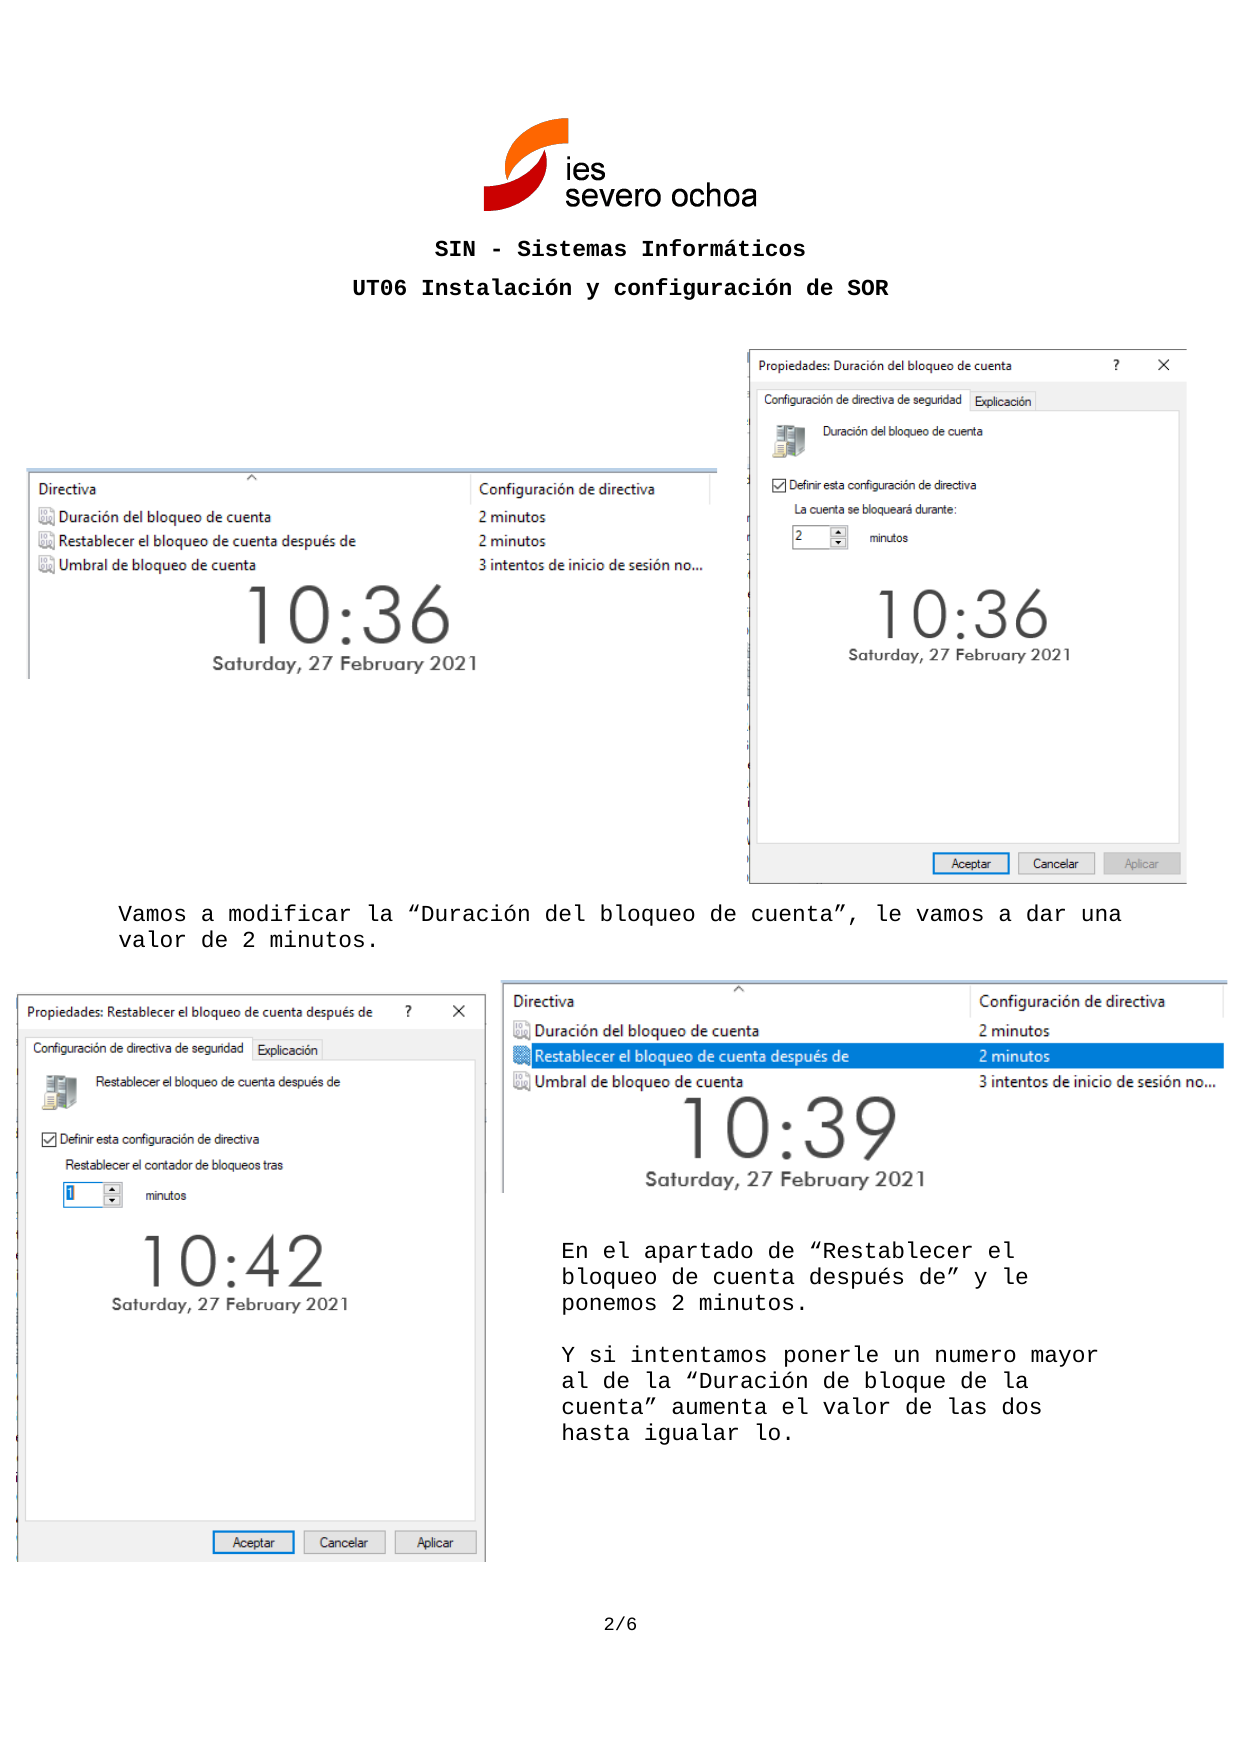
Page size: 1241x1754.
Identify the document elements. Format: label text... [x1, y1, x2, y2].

picture [747, 349, 1187, 884]
text Vamos a modificar la “Duración del bloqueo de cuenta”, le vamos a dar una valor de 2 minutos. [118, 902, 1122, 954]
picture [16, 992, 487, 1562]
text Y si intentamos ponerle un numero mayor al de la “Duración de bloque de la cuenta” aumenta el valor de las dos hasta igualar lo. [487, 1343, 1122, 1447]
picture [26, 468, 718, 679]
text En el apartado de “Restablecer el bloqueo de cuenta después de” y le ponemos 2 minutos. [487, 1239, 1122, 1317]
picture [483, 118, 757, 211]
picture [500, 980, 1228, 1193]
